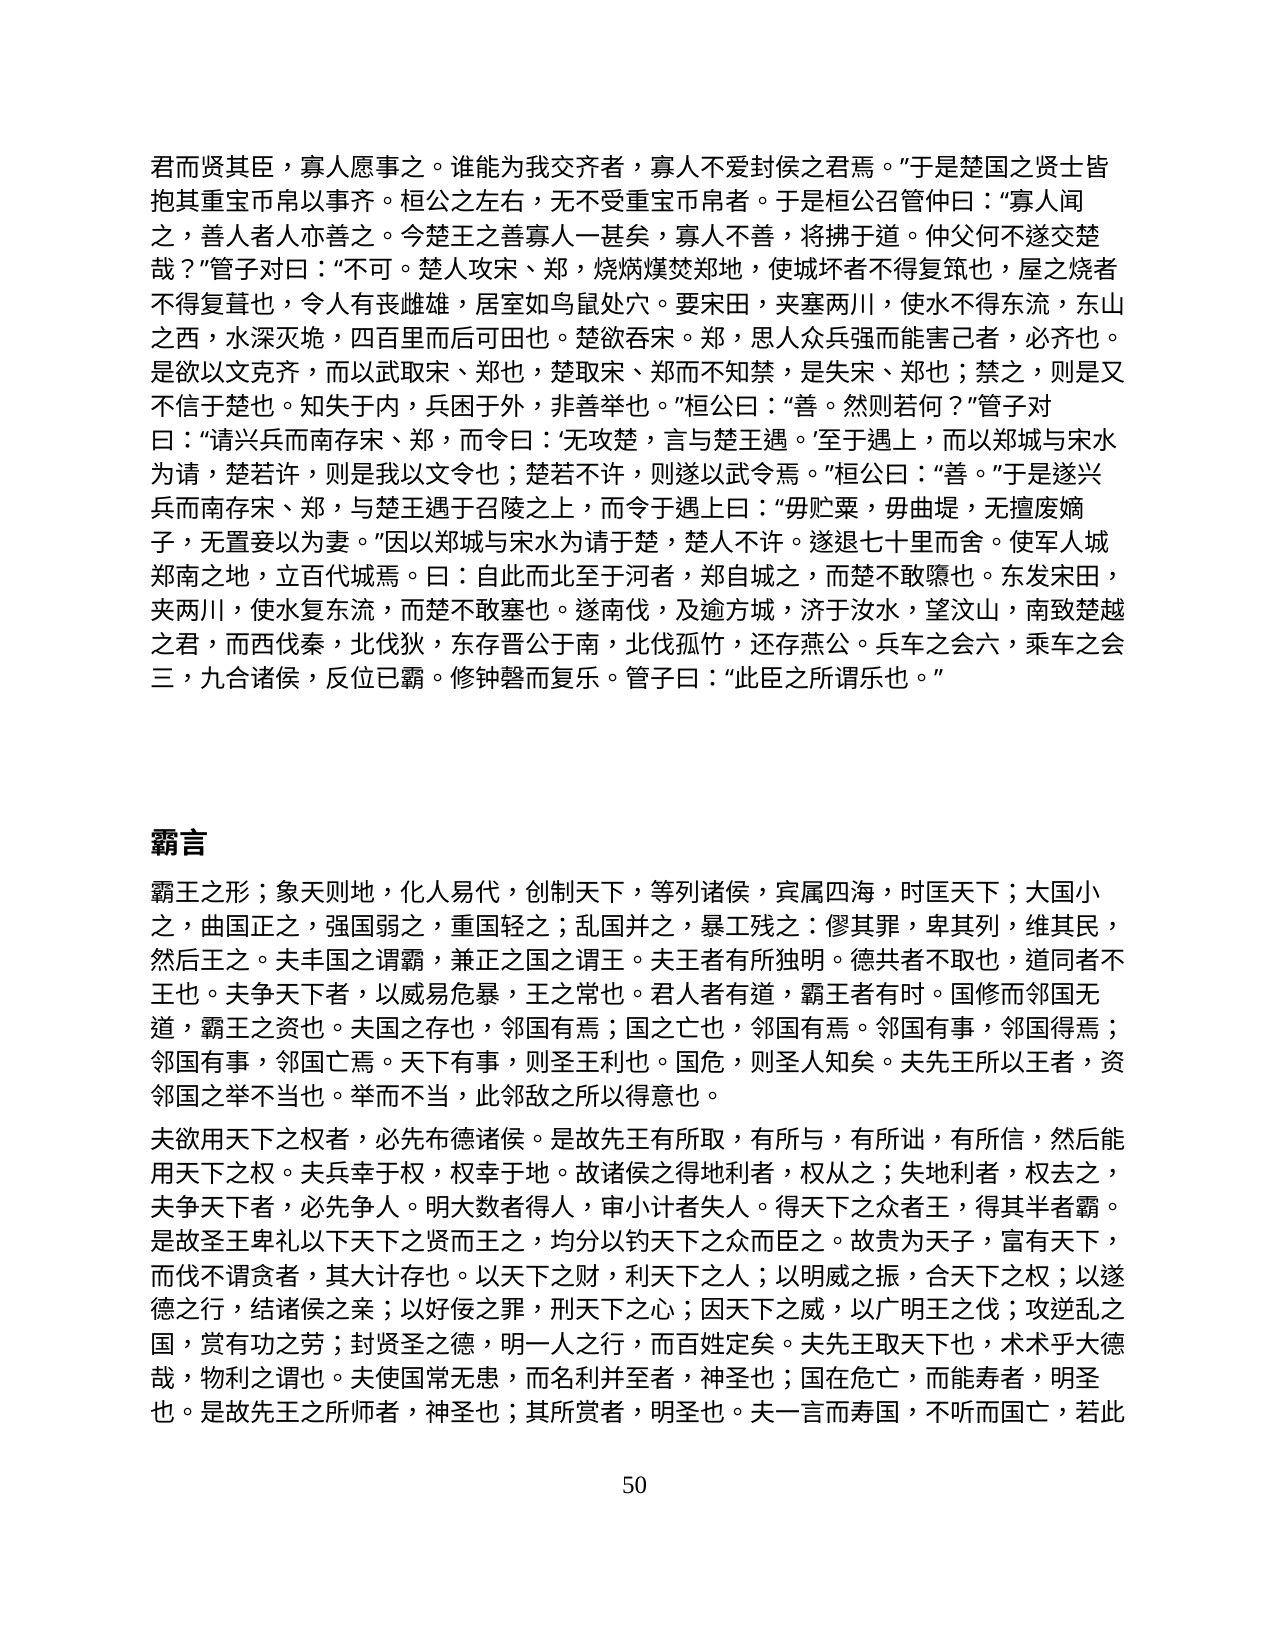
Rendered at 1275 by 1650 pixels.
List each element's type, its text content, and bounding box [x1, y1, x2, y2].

subtitle 霸言 [150, 822, 1125, 862]
text 霸王之形；象天则地，化人易代，创制天下，等列诸侯，宾属四海，时匡天下；大国小之，曲国正之，强国弱之，重国轻之；乱国并之，暴工残之：僇其罪，卑其列，维其民，然后王之。夫丰国之谓霸，兼正之国之谓王。夫王者有所独明。德共者不取也，道同者不王也。夫争天下者，以威易危暴，王之常也。君人者有道，霸王者有时。国修而邻国无道，霸王之资也。夫国之存也，邻国有焉；国之亡也，邻国有焉。邻国有事，邻国得焉；邻国有事，邻国亡焉。天下有事，则圣王利也。国危，则圣人知矣。夫先王所以王者，资邻国之举不当也。举而不当，此邻敌之所以得意也。 [150, 874, 1125, 1113]
text 夫欲用天下之权者，必先布德诸侯。是故先王有所取，有所与，有所诎，有所信，然后能用天下之权。夫兵幸于权，权幸于地。故诸侯之得地利者，权从之；失地利者，权去之，夫争天下者，必先争人。明大数者得人，审小计者失人。得天下之众者王，得其半者霸。是故圣王卑礼以下天下之贤而王之，均分以钓天下之众而臣之。故贵为天子，富有天下，而伐不谓贪者，其大计存也。以天下之财，利天下之人；以明威之振，合天下之权；以遂德之行，结诸侯之亲；以好佞之罪，刑天下之心；因天下之威，以广明王之伐；攻逆乱之国，赏有功之劳；封贤圣之德，明一人之行，而百姓定矣。夫先王取天下也，术术乎大德哉，物利之谓也。夫使国常无患，而名利并至者，神圣也；国在危亡，而能寿者，明圣也。是故先王之所师者，神圣也；其所赏者，明圣也。夫一言而寿国，不听而国亡，若此 [150, 1122, 1125, 1428]
text 君而贤其臣，寡人愿事之。谁能为我交齐者，寡人不爱封侯之君焉。”于是楚国之贤士皆抱其重宝币帛以事齐。桓公之左右，无不受重宝币帛者。于是桓公召管仲曰：“寡人闻之，善人者人亦善之。今楚王之善寡人一甚矣，寡人不善，将拂于道。仲父何不遂交楚哉？”管子对曰：“不可。楚人攻宋、郑，烧焫熯焚郑地，使城坏者不得复筑也，屋之烧者不得复葺也，令人有丧雌雄，居室如鸟鼠处穴。要宋田，夹塞两川，使水不得东流，东山之西，水深灭垝，四百里而后可田也。楚欲吞宋。郑，思人众兵强而能害己者，必齐也。是欲以文克齐，而以武取宋、郑也，楚取宋、郑而不知禁，是失宋、郑也；禁之，则是又不信于楚也。知失于内，兵困于外，非善举也。”桓公曰：“善。然则若何？”管子对曰：“请兴兵而南存宋、郑，而令曰：‘无攻楚，言与楚王遇。’至于遇上，而以郑城与宋水为请，楚若许，则是我以文令也；楚若不许，则遂以武令焉。”桓公曰：“善。”于是遂兴兵而南存宋、郑，与楚王遇于召陵之上，而令于遇上曰：“毋贮粟，毋曲堤，无擅废嫡子，无置妾以为妻。”因以郑城与宋水为请于楚，楚人不许。遂退七十里而舍。使军人城郑南之地，立百代城焉。曰：自此而北至于河者，郑自城之，而楚不敢隳也。东发宋田，夹两川，使水复东流，而楚不敢塞也。遂南伐，及逾方城，济于汝水，望汶山，南致楚越之君，而西伐秦，北伐狄，东存晋公于南，北伐孤竹，还存燕公。兵车之会六，乘车之会三，九合诸侯，反位已霸。修钟磬而复乐。管子曰：“此臣之所谓乐也。” [150, 150, 1125, 695]
